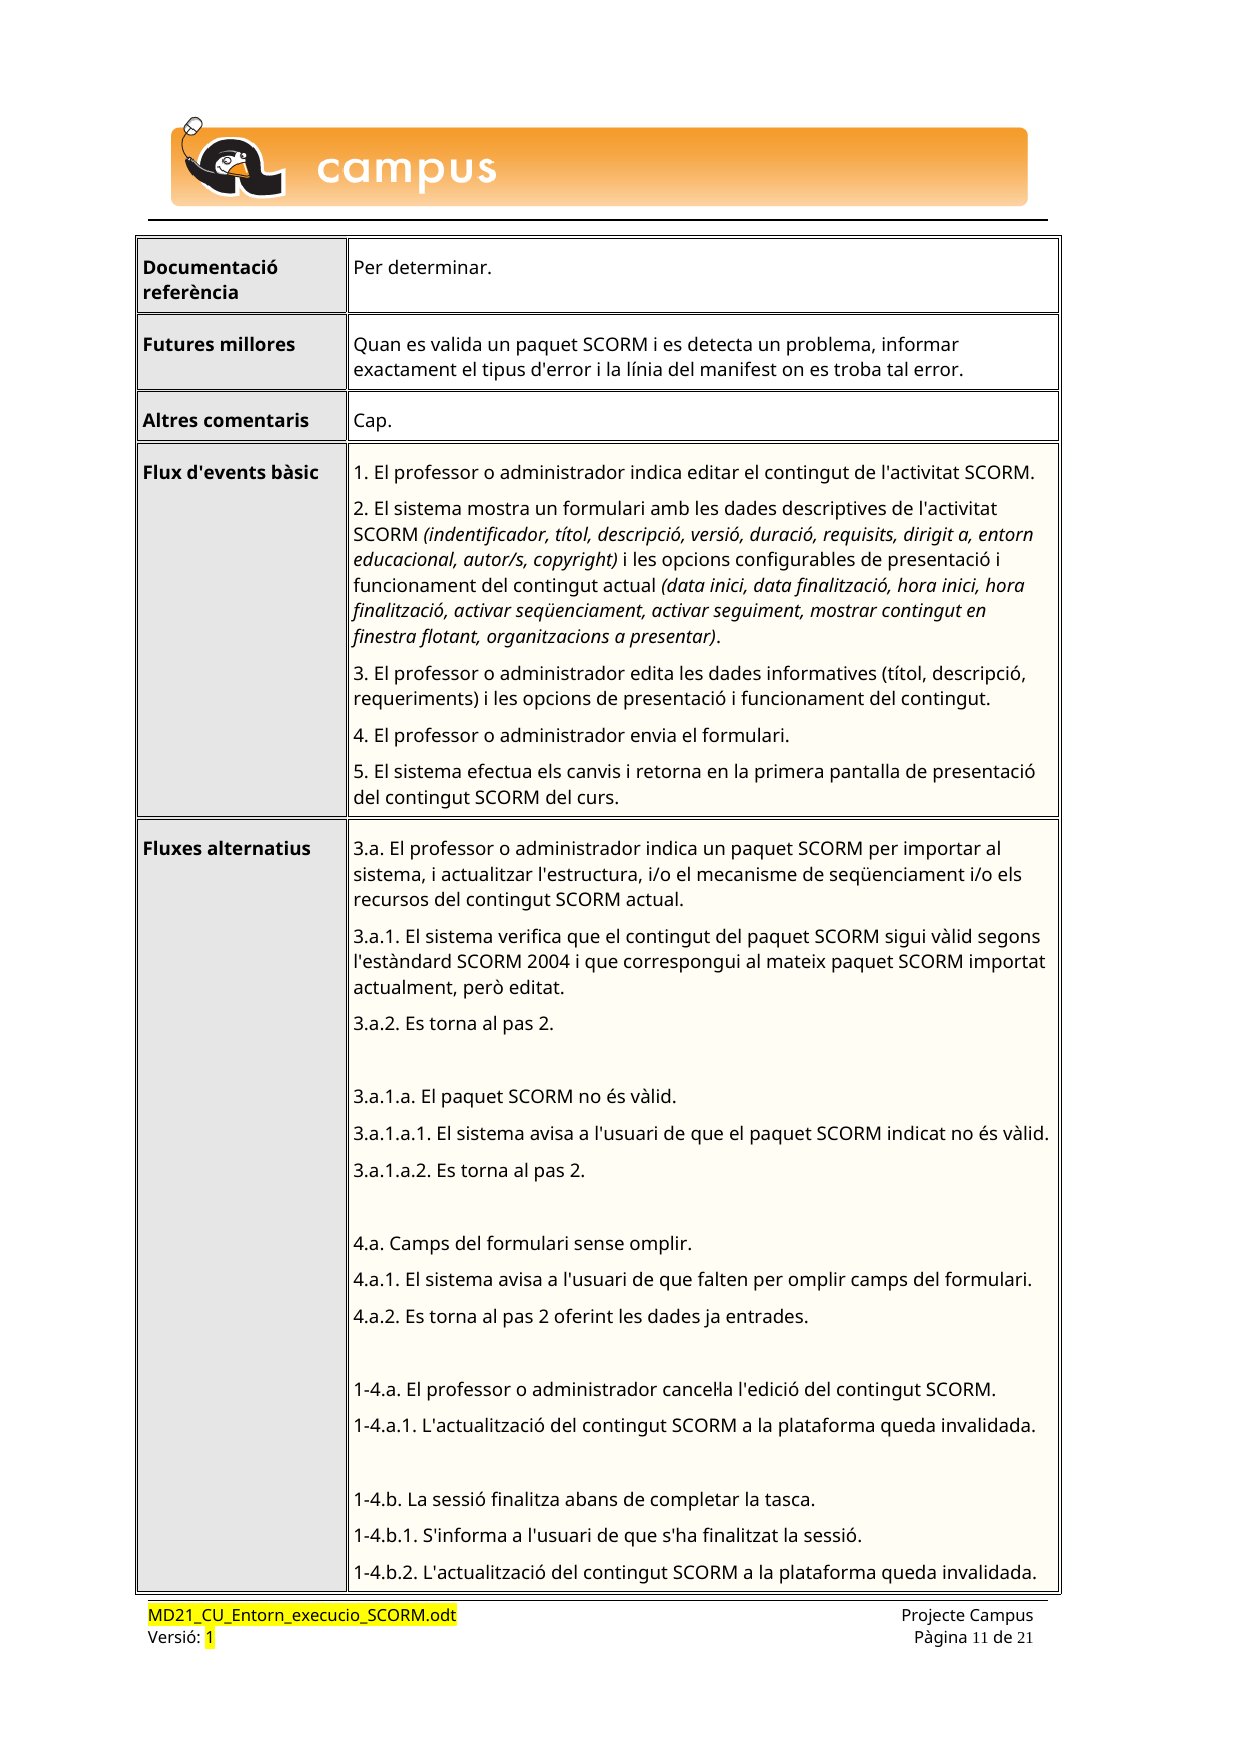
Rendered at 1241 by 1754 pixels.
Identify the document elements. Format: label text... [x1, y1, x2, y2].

table_cell Futures millores [138, 315, 346, 389]
table_cell Quan es valida un paquet SCORM i es detecta un problema, informar exactament el tipus d'error i la línia del manifest on es troba tal error. [349, 315, 1058, 389]
table_cell Cap. [349, 392, 1058, 440]
table_cell 1. El professor o administrador indica editar el contingut de l'activitat SCORM. 2. El sistema mostra un formulari amb les dades descriptives de l'activitat SCORM (indentificador, títol, descripció, versió, duració, requisits, dirigit a, entorn educacional, autor/s, copyright) i les opcions configurables de presentació i funcionament del contingut actual (data inici, data finalització, hora inici, hora finalització, activar seqüenciament, activar seguiment, mostrar contingut en finestra flotant, organitzacions a presentar). 3. El professor o administrador edita les dades informatives (títol, descripció, requeriments) i les opcions de presentació i funcionament del contingut. 4. El professor o administrador envia el formulari. 5. El sistema efectua els canvis i retorna en la primera pantalla de presentació del contingut SCORM del curs. [349, 444, 1058, 816]
table_cell Altres comentaris [138, 392, 346, 440]
table_cell 3.a. El professor o administrador indica un paquet SCORM per importar al sistema, i actualitzar l'estructura, i/o el mecanisme de seqüenciament i/o els recursos del contingut SCORM actual. 3.a.1. El sistema verifica que el contingut del paquet SCORM sigui vàlid segons l'estàndard SCORM 2004 i que correspongui al mateix paquet SCORM importat actualment, però editat. 3.a.2. Es torna al pas 2. 3.a.1.a. El paquet SCORM no és vàlid. 3.a.1.a.1. El sistema avisa a l'usuari de que el paquet SCORM indicat no és vàlid. 3.a.1.a.2. Es torna al pas 2. 4.a. Camps del formulari sense omplir. 4.a.1. El sistema avisa a l'usuari de que falten per omplir camps del formulari. 4.a.2. Es torna al pas 2 oferint les dades ja entrades. 1-4.a. El professor o administrador cancel·la l'edició del contingut SCORM. 1-4.a.1. L'actualització del contingut SCORM a la plataforma queda invalidada. 1-4.b. La sessió finalitza abans de completar la tasca. 1-4.b.1. S'informa a l'usuari de que s'ha finalitzat la sessió. 1-4.b.2. L'actualització del contingut SCORM a la plataforma queda invalidada. [349, 820, 1058, 1591]
table_cell Fluxes alternatius [138, 820, 346, 1591]
table_cell Per determinar. [349, 239, 1058, 312]
picture [164, 114, 1033, 209]
table_cell Flux d'events bàsic [138, 444, 346, 816]
table_cell Documentació referència [138, 239, 346, 312]
